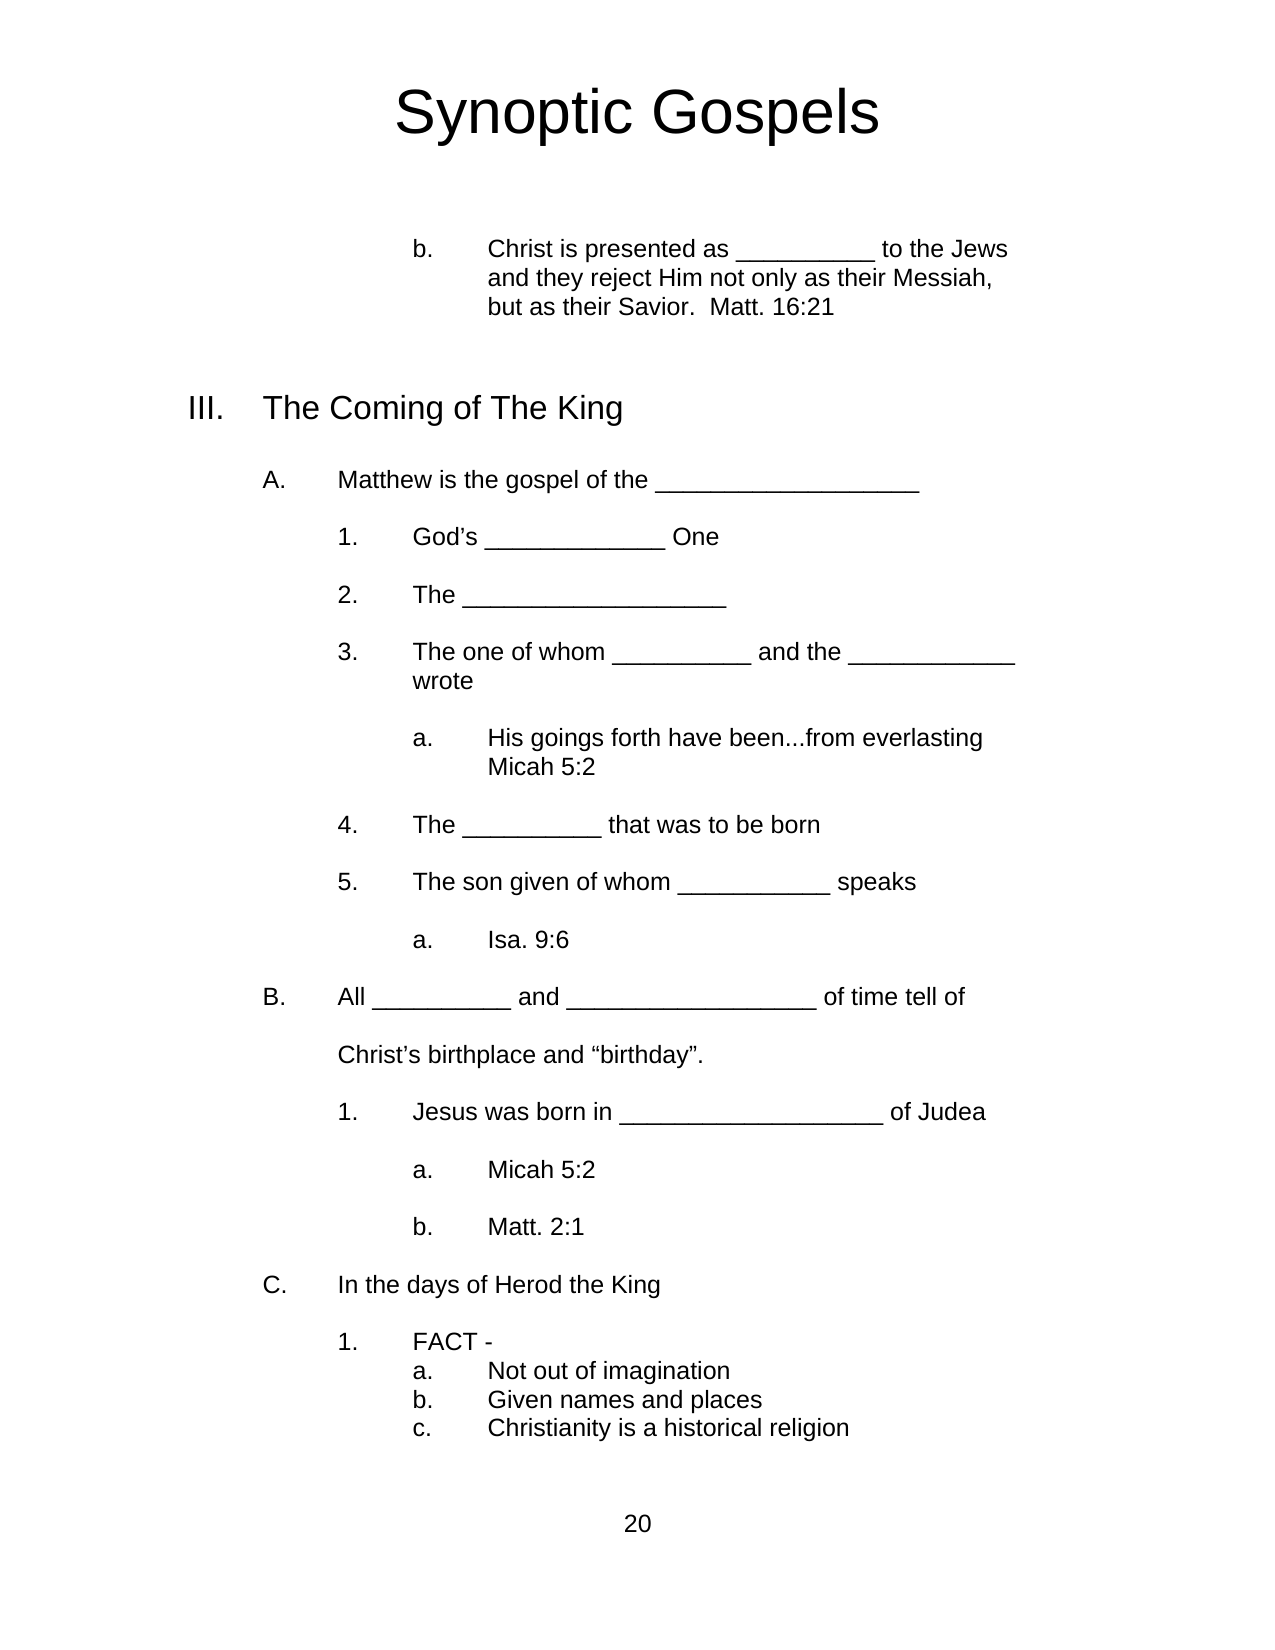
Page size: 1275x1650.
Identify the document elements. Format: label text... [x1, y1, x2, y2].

text 1. FACT - [187, 1327, 1087, 1356]
text c. Christianity is a historical religion [187, 1413, 1087, 1442]
text Micah 5:2 [187, 752, 1087, 781]
text b. Matt. 2:1 [187, 1212, 1087, 1241]
text a. Not out of imagination [187, 1356, 1087, 1384]
text III. The Coming of The King [187, 388, 1087, 426]
text 1. God’s _____________ One [187, 522, 1087, 551]
text 2. The ___________________ [187, 579, 1087, 608]
text 5. The son given of whom ___________ speaks [187, 867, 1087, 896]
text C. In the days of Herod the King [187, 1269, 1087, 1298]
text 1. Jesus was born in ___________________ of Judea [187, 1097, 1087, 1126]
text a. Micah 5:2 [187, 1154, 1087, 1183]
text a. His goings forth have been...from everlasting [187, 723, 1087, 752]
text 4. The __________ that was to be born [187, 809, 1087, 838]
text Christ’s birthplace and “birthday”. [187, 1039, 1087, 1068]
text b. Given names and places [187, 1384, 1087, 1413]
text but as their Savior. Matt. 16:21 [187, 292, 1087, 321]
text wrote [187, 666, 1087, 694]
text b. Christ is presented as __________ to the Jews [187, 234, 1087, 263]
text 3. The one of whom __________ and the ____________ [187, 637, 1087, 666]
text B. All __________ and __________________ of time tell of [187, 982, 1087, 1011]
text A. Matthew is the gospel of the ___________________ [187, 464, 1087, 493]
text and they reject Him not only as their Messiah, [187, 263, 1087, 292]
text a. Isa. 9:6 [187, 924, 1087, 953]
